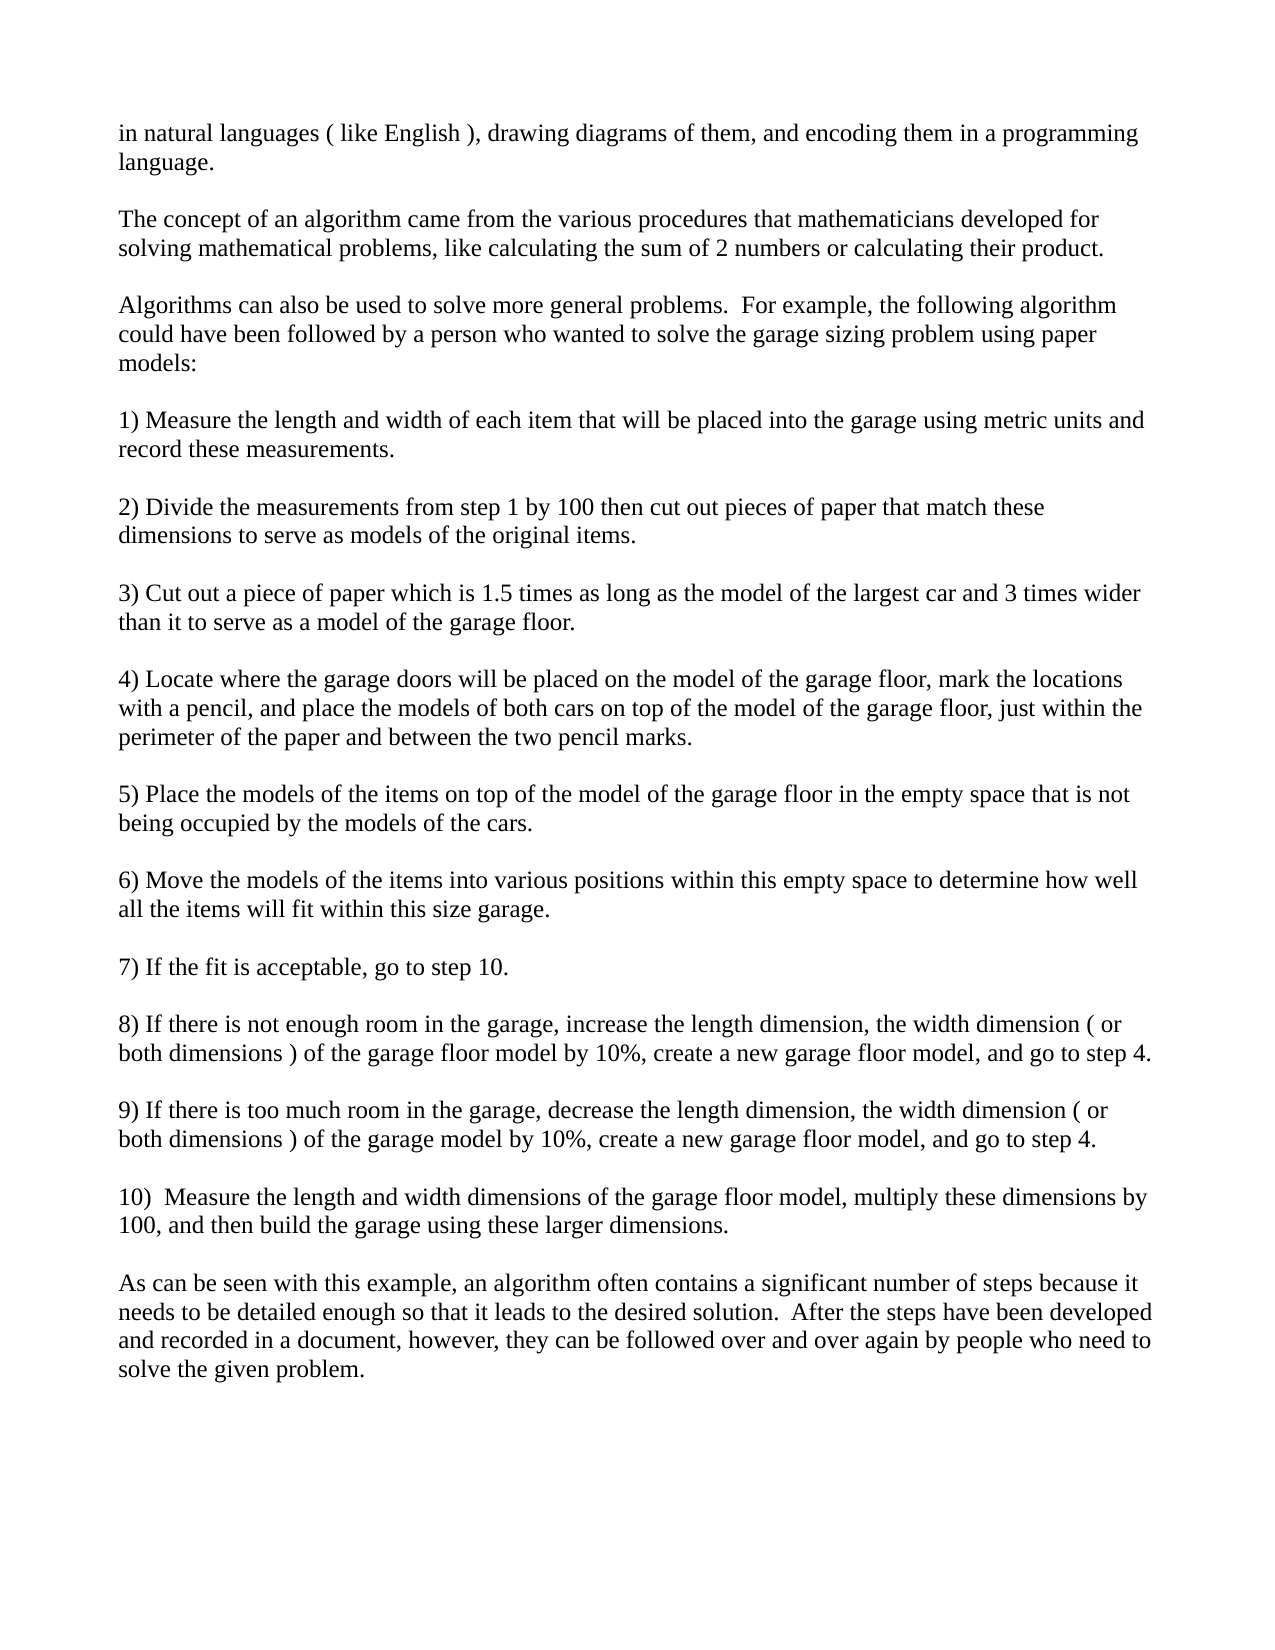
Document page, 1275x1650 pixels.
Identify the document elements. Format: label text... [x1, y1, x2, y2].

text 5) Place the models of the items on top of the model of the garage floor in the empty space that is not being occupied by the models of the cars. [118, 779, 1157, 837]
text 8) If there is not enough room in the garage, increase the length dimension, the width dimension ( or both dimensions ) of the garage floor model by 10%, create a new garage floor model, and go to step 4. [118, 1009, 1157, 1067]
text As can be seen with this example, an algorithm often contains a significant number of steps because it needs to be detailed enough so that it leads to the desired solution. After the steps have been developed and recorded in a document, however, they can be followed over and over again by people who need to solve the given problem. [118, 1268, 1157, 1383]
text 7) If the fit is acceptable, go to step 10. [118, 952, 1157, 981]
text 6) Move the models of the items into various positions within this empty space to determine how well all the items will fit within this size garage. [118, 866, 1157, 923]
text 4) Locate where the garage doors will be placed on the model of the garage floor, mark the locations with a pencil, and place the models of both cars on top of the model of the garage floor, just within the perimeter of the paper and between the two pencil marks. [118, 664, 1157, 751]
text in natural languages ( like English ), drawing diagrams of them, and encoding them in a programming language. [118, 118, 1157, 176]
text Algorithms can also be used to solve more general problems. For example, the following algorithm could have been followed by a person who wanted to solve the garage sizing problem using paper models: [118, 291, 1157, 377]
text 3) Cut out a piece of paper which is 1.5 times as long as the model of the largest car and 3 times wider than it to serve as a model of the garage floor. [118, 578, 1157, 636]
text 1) Measure the length and width of each item that will be placed into the garage using metric units and record these measurements. [118, 406, 1157, 463]
text The concept of an algorithm came from the various procedures that mathematicians developed for solving mathematical problems, like calculating the sum of 2 numbers or calculating their product. [118, 204, 1157, 262]
text 9) If there is too much room in the garage, decrease the length dimension, the width dimension ( or both dimensions ) of the garage model by 10%, create a new garage floor model, and go to step 4. [118, 1096, 1157, 1153]
text 10) Measure the length and width dimensions of the garage floor model, multiply these dimensions by 100, and then build the garage using these larger dimensions. [118, 1182, 1157, 1239]
text 2) Divide the measurements from step 1 by 100 then cut out pieces of paper that match these dimensions to serve as models of the original items. [118, 492, 1157, 549]
